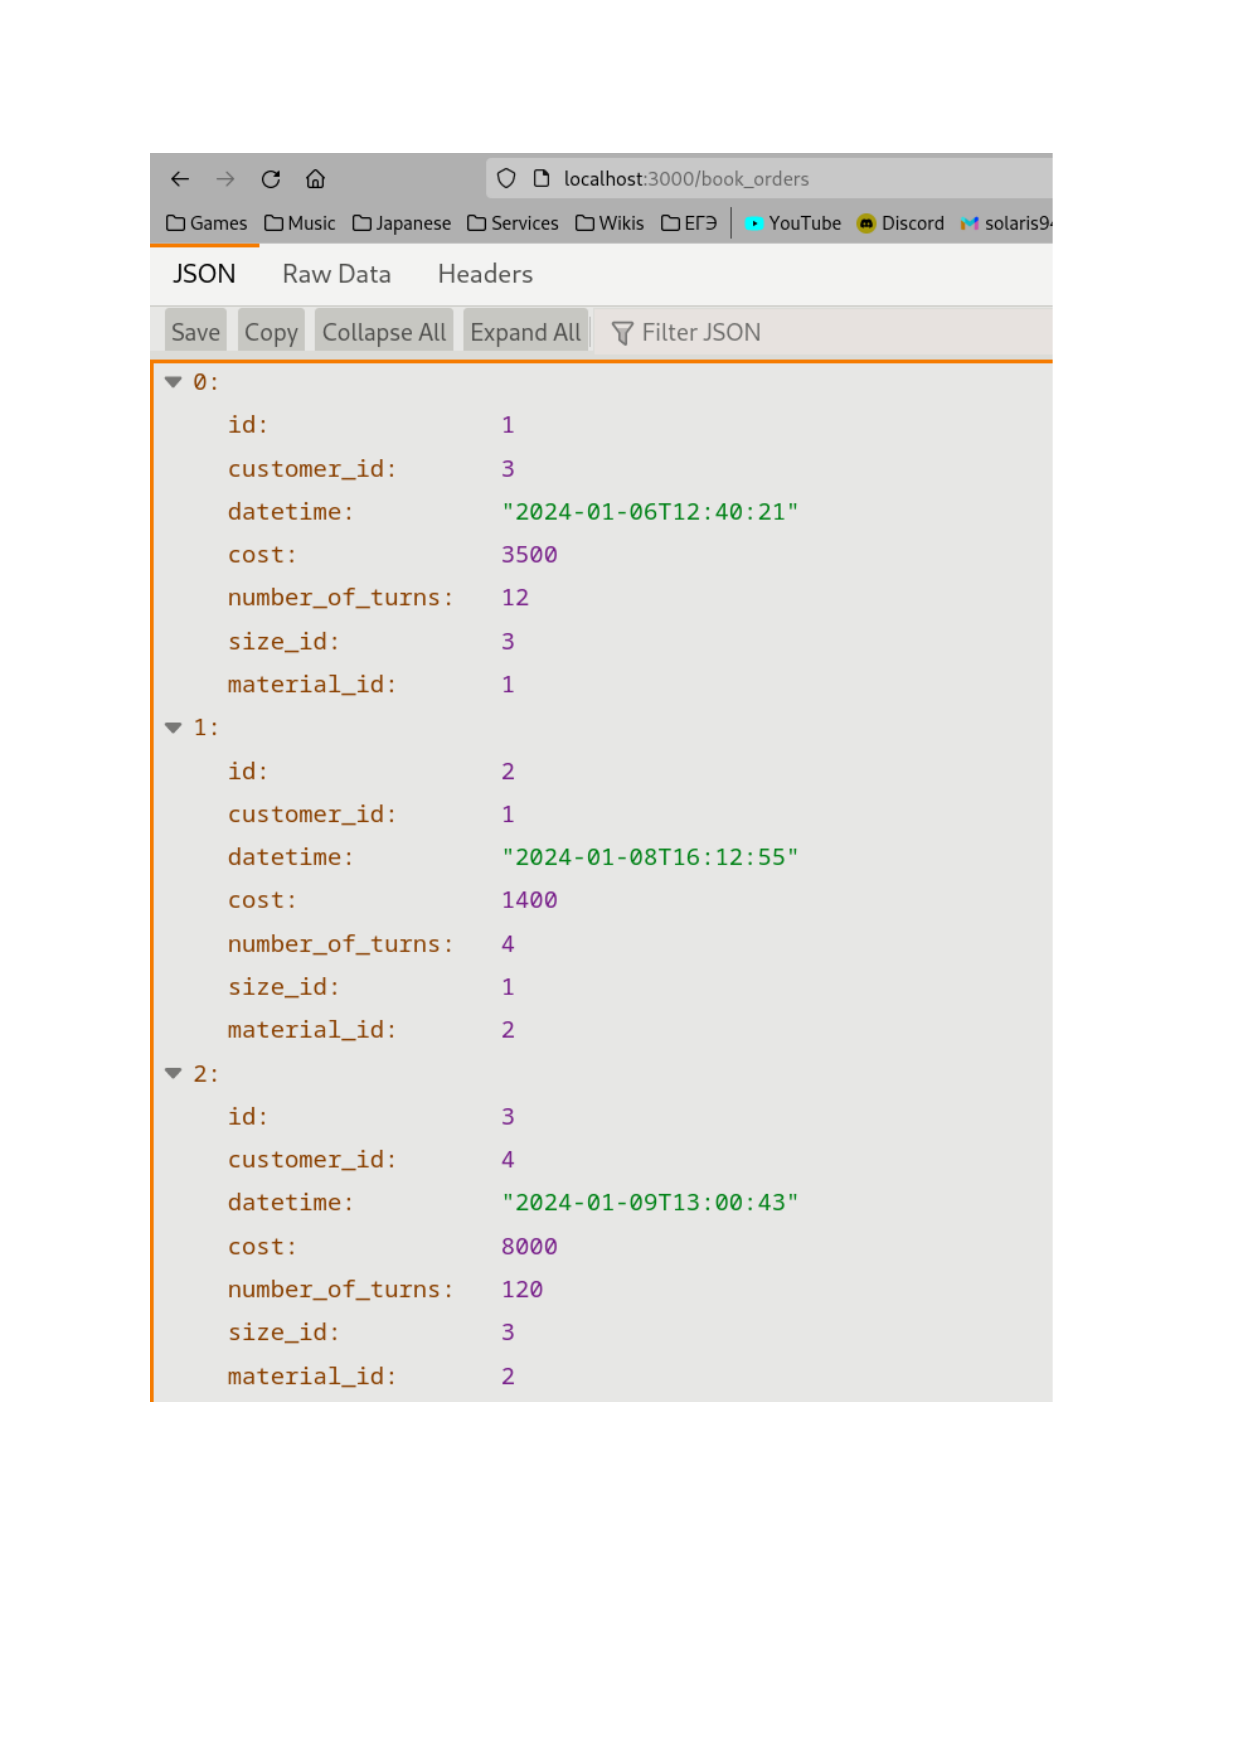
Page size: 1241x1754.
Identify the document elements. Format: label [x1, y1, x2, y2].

picture [150, 153, 1053, 1402]
